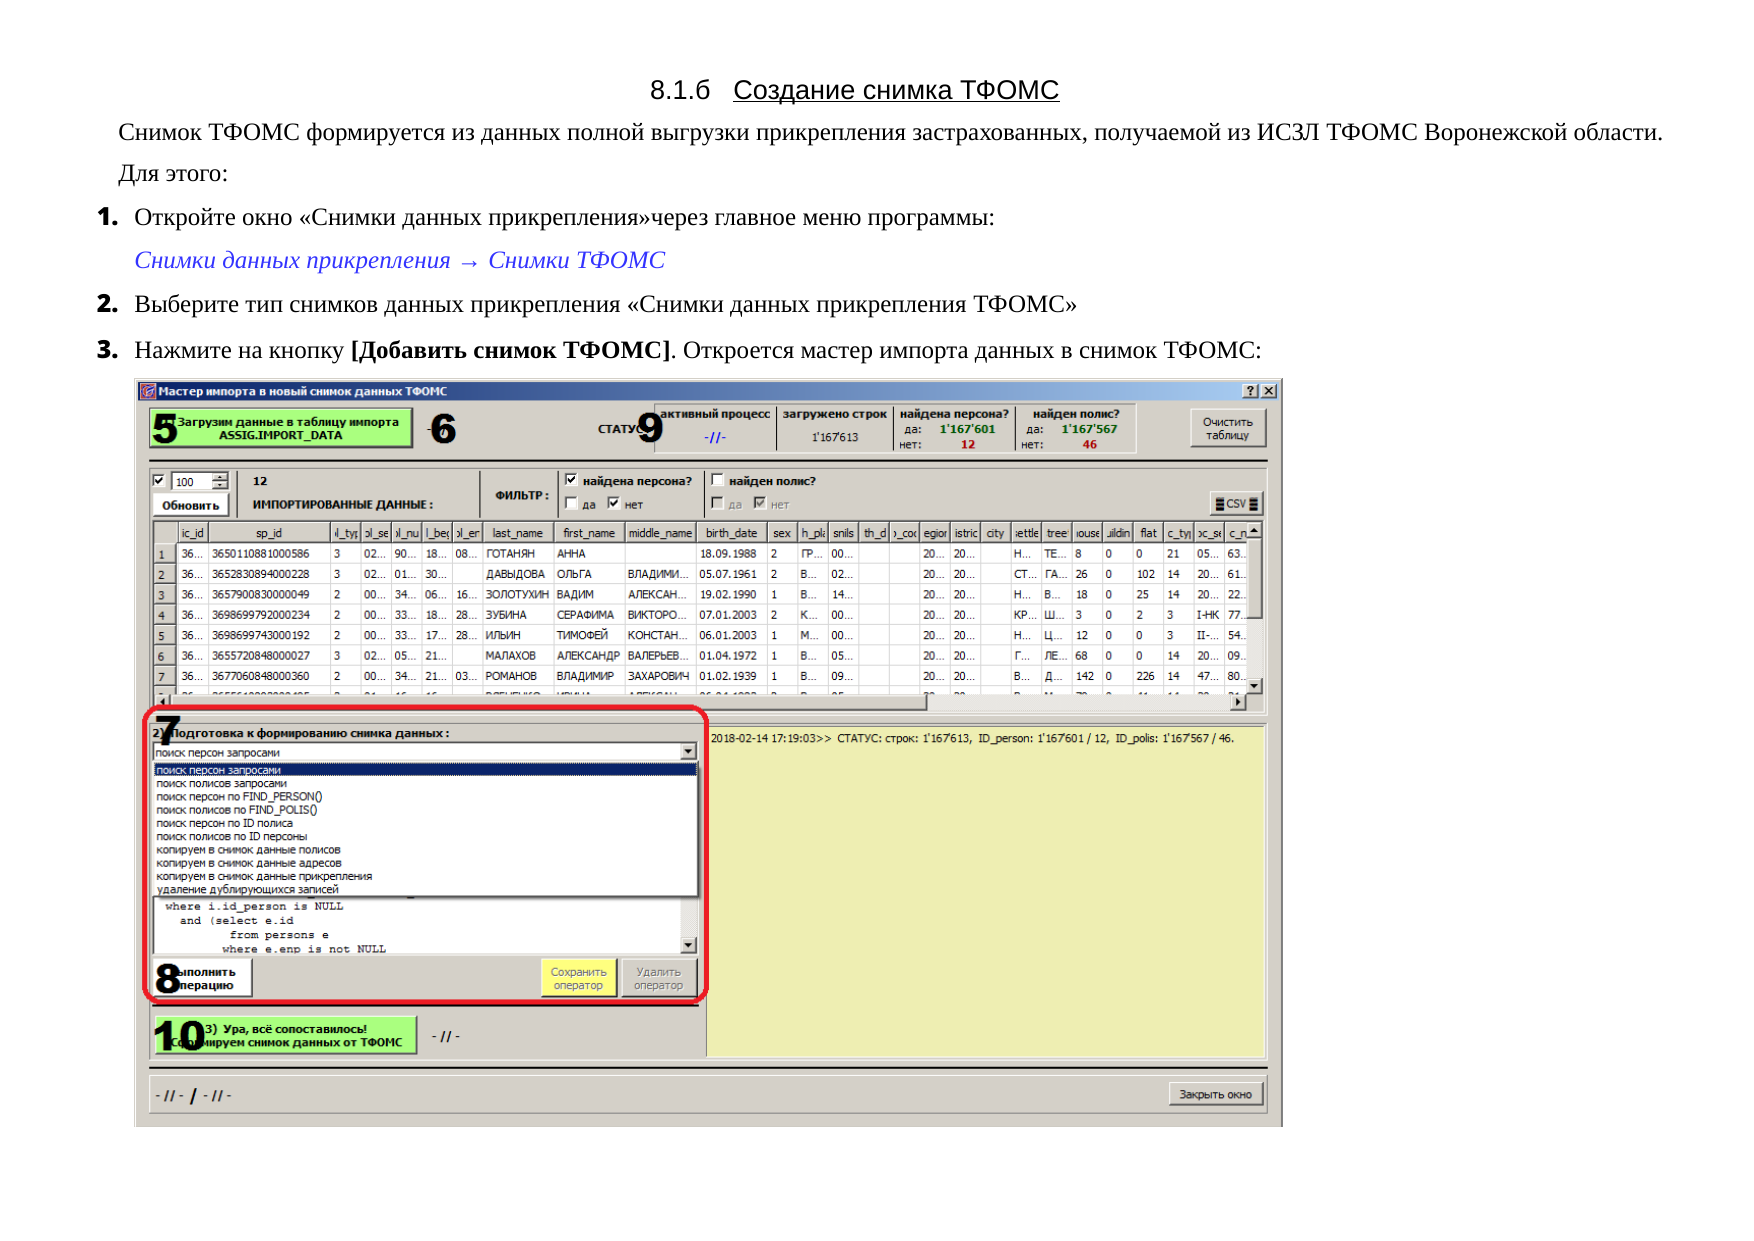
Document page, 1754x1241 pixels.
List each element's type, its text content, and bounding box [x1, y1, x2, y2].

list Нажмите на кнопку [Добавить снимок ТФОМС]. Откроется мастер импорта данных в снимок ТФОМС: [97, 332, 1695, 366]
list Выберите тип снимков данных прикрепления «Снимки данных прикрепления ТФОМС» [97, 285, 1695, 319]
list Снимки данных прикрепления → Снимки ТФОМС [97, 245, 1695, 274]
subtitle Создание снимка ТФОМС [191, 74, 1518, 105]
text Снимок ТФОМС формируется из данных полной выгрузки прикрепления застрахованных, получаемой из ИСЗЛ ТФОМС Воронежской области. [59, 117, 1695, 146]
list Откройте окно «Снимки данных прикрепления»через главное меню программы: [97, 198, 1695, 232]
text Для этого: [59, 158, 1695, 187]
